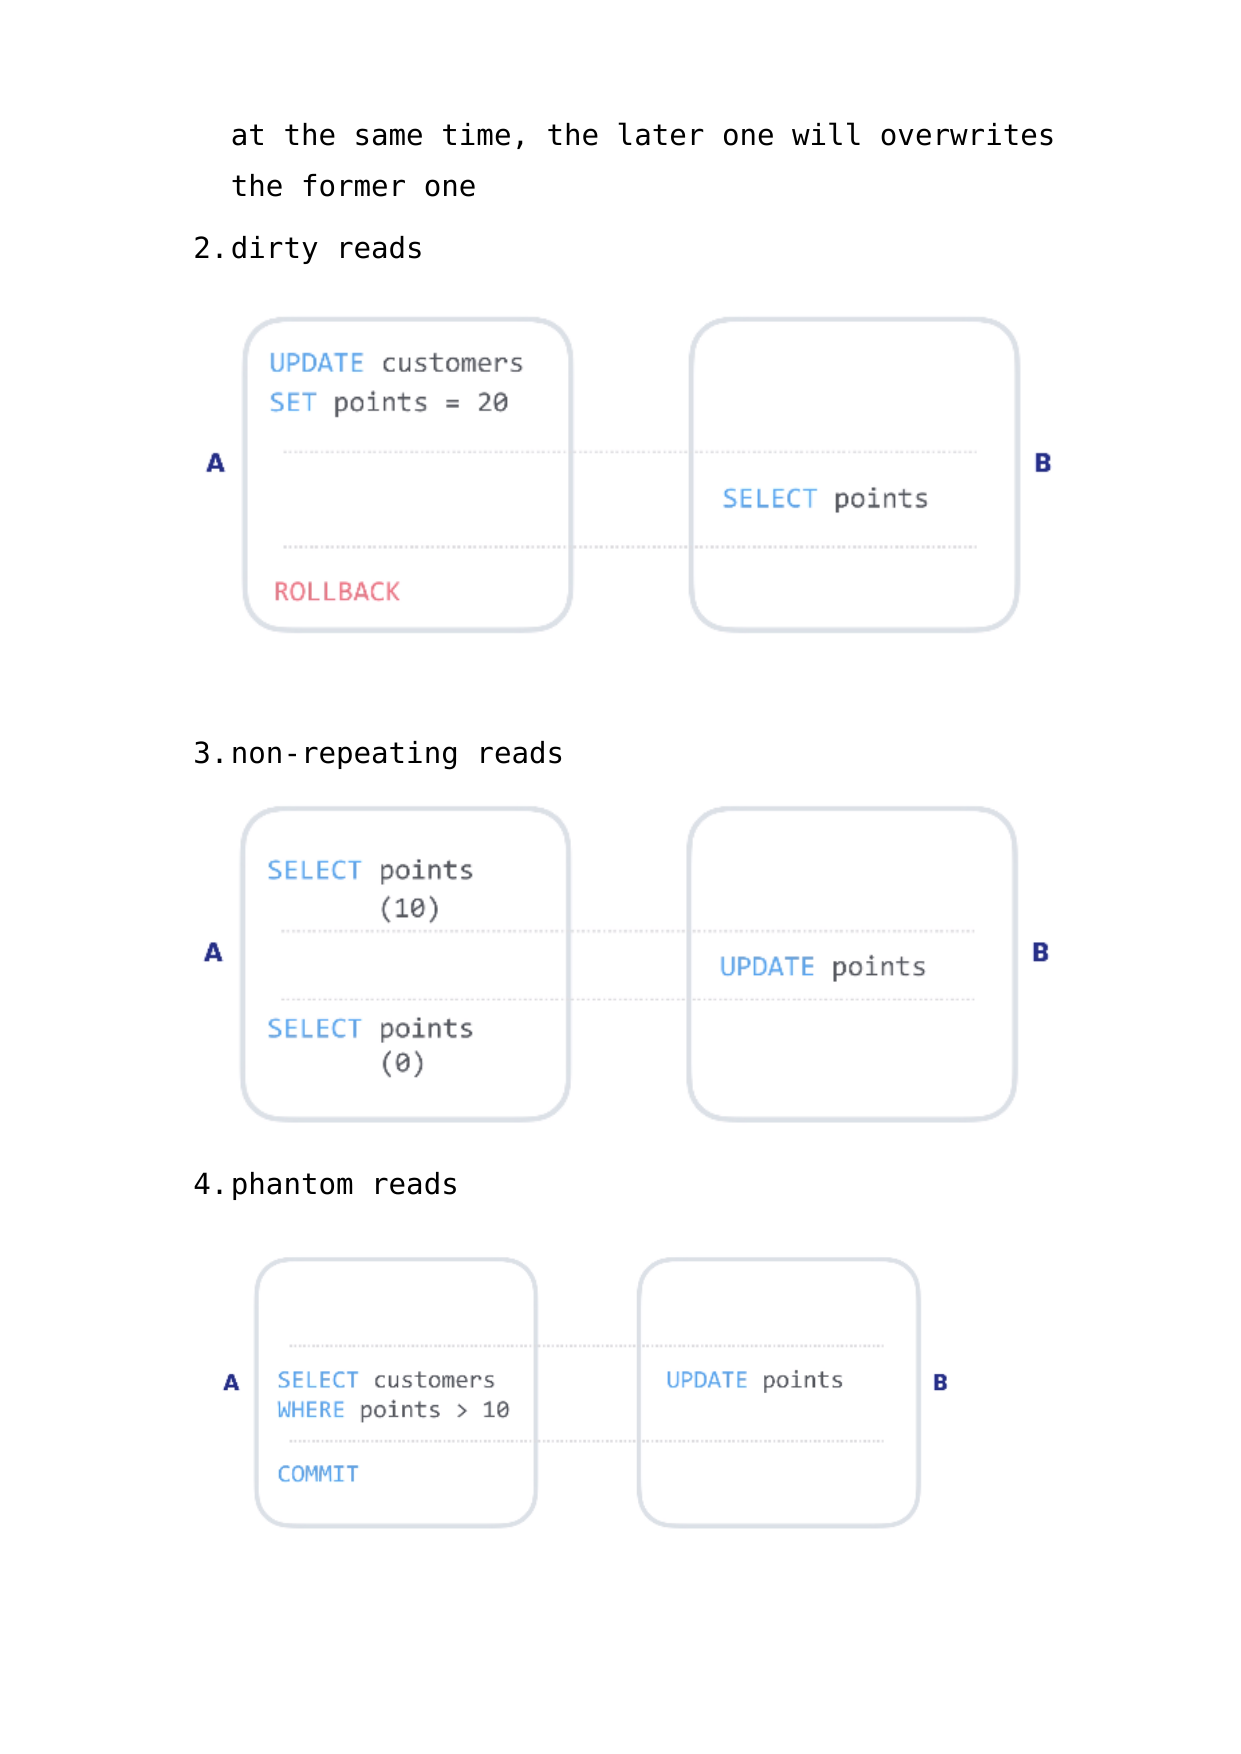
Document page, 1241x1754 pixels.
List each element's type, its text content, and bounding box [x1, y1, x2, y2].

picture [220, 1246, 991, 1585]
picture [183, 783, 1106, 1151]
list dirty reads [193, 232, 1122, 708]
list at the same time, the later one will overwrites the former one [193, 118, 1122, 203]
list phantom reads [193, 799, 1122, 1202]
list non-repeating reads [193, 737, 1122, 771]
picture [179, 300, 1088, 674]
